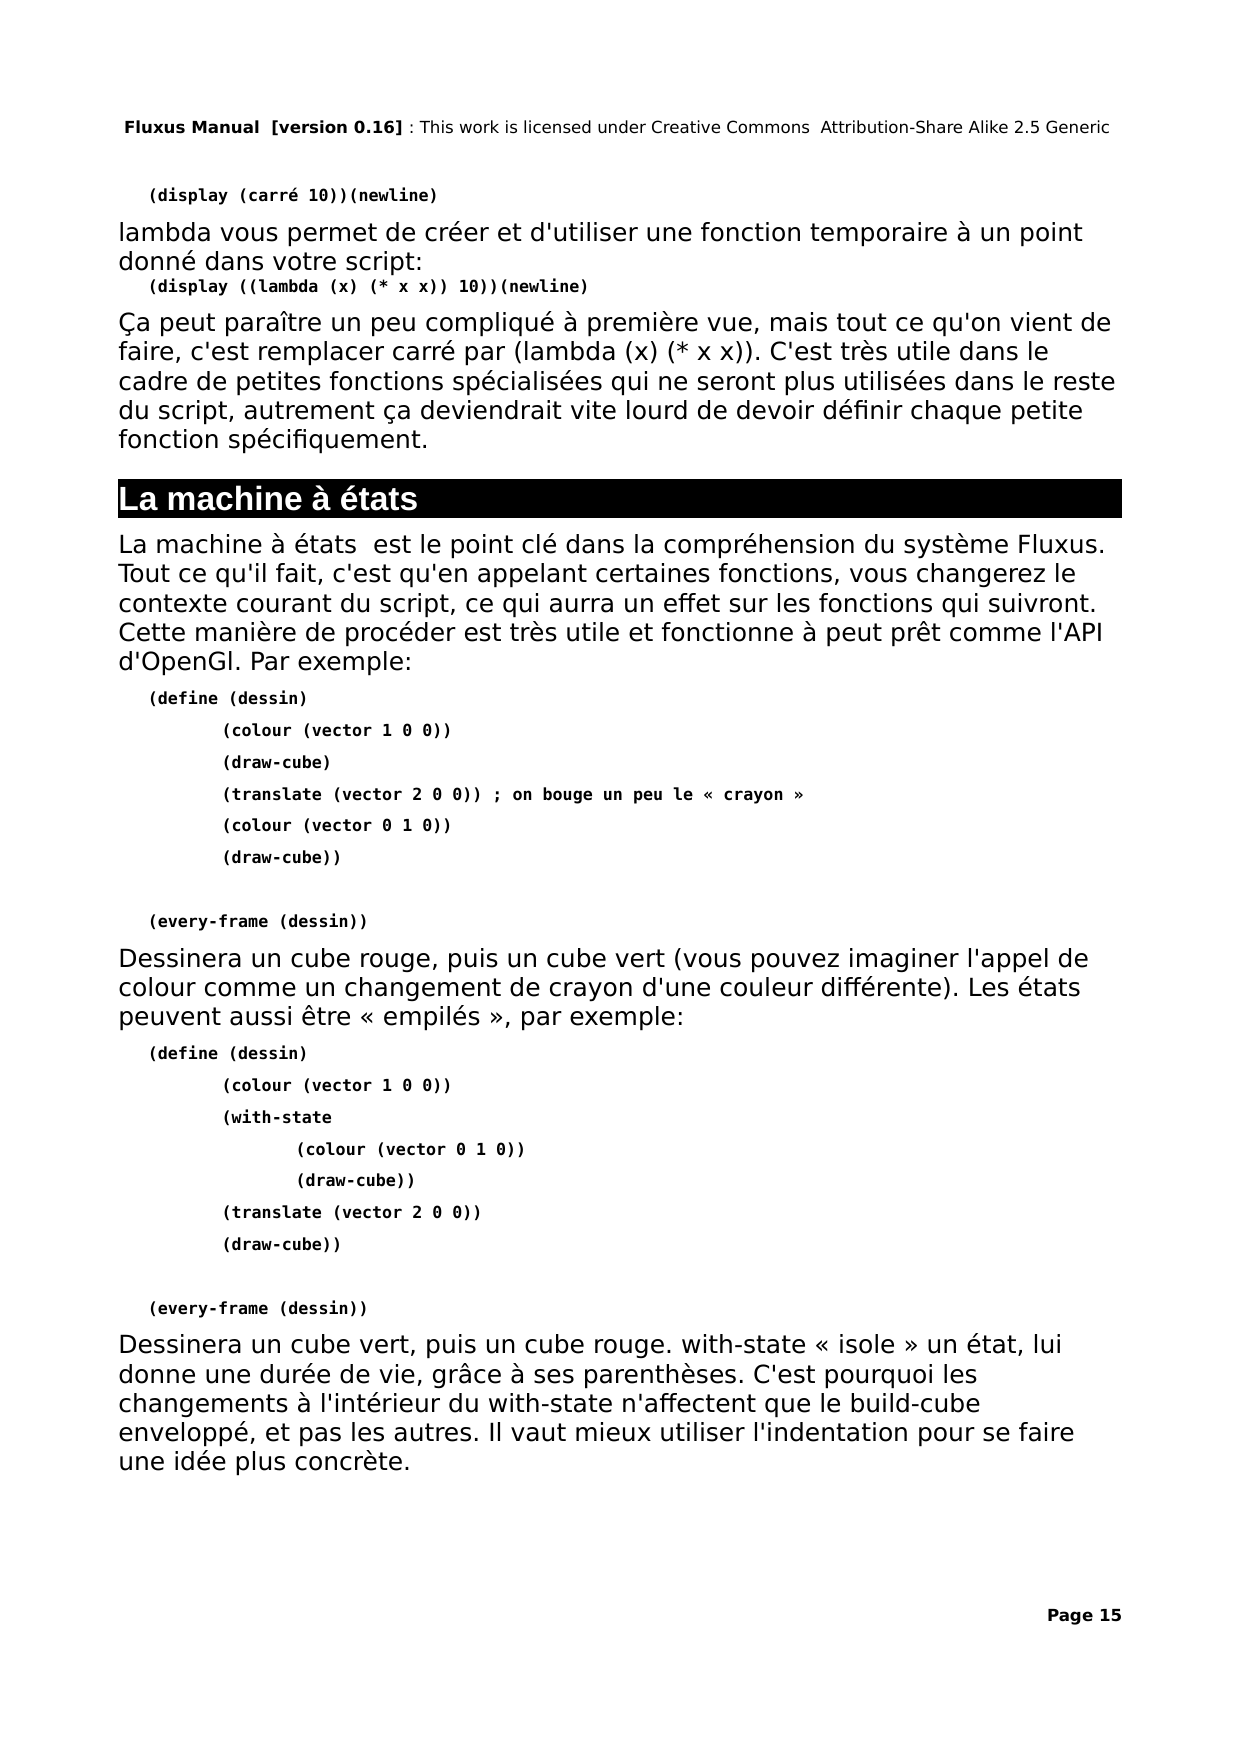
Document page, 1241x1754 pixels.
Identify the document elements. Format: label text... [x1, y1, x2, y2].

text (colour (vector 0 1 0)) [148, 816, 1122, 836]
text (every-frame (dessin)) [148, 912, 1122, 931]
text lambda vous permet de créer et d'utiliser une fonction temporaire à un point donné dans votre script: [118, 218, 1122, 277]
text La machine à états est le point clé dans la compréhension du système Fluxus. Tout ce qu'il fait, c'est qu'en appelant certaines fonctions, vous changerez le contexte courant du script, ce qui aurra un effet sur les fonctions qui suivront. Cette manière de procéder est très utile et fonctionne à peut prêt comme l'API d'OpenGl. Par exemple: [118, 530, 1122, 676]
text (with-state [148, 1107, 1122, 1127]
text (draw-cube) [148, 752, 1122, 772]
text (draw-cube)) [148, 1235, 1122, 1254]
text (colour (vector 1 0 0)) [148, 1076, 1122, 1095]
text Dessinera un cube vert, puis un cube rouge. with-state « isole » un état, lui donne une durée de vie, grâce à ses parenthèses. C'est pourquoi les changements à l'intérieur du with-state n'affectent que le build-cube enveloppé, et pas les autres. Il vaut mieux utiliser l'indentation pour se faire une idée plus concrète. [118, 1331, 1122, 1476]
text (colour (vector 1 0 0)) [148, 721, 1122, 740]
text (display ((lambda (x) (* x x)) 10))(newline) [148, 277, 1122, 296]
text (define (dessin) [148, 689, 1122, 708]
text (display (carré 10))(newline) [148, 186, 1122, 206]
text (draw-cube)) [148, 848, 1122, 867]
text (translate (vector 2 0 0)) [148, 1203, 1122, 1222]
text (every-frame (dessin)) [148, 1299, 1122, 1318]
text (draw-cube)) [148, 1171, 1122, 1191]
subtitle La machine à états [118, 479, 1122, 518]
text Ça peut paraître un peu compliqué à première vue, mais tout ce qu'on vient de faire, c'est remplacer carré par (lambda (x) (* x x)). C'est très utile dans le cadre de petites fonctions spécialisées qui ne seront plus utilisées dans le reste du script, autrement ça deviendrait vite lourd de devoir définir chaque petite fonction spécifiquement. [118, 308, 1122, 454]
text Dessinera un cube rouge, puis un cube vert (vous pouvez imaginer l'appel de colour comme un changement de crayon d'une couleur différente). Les états peuvent aussi être « empilés », par exemple: [118, 944, 1122, 1031]
text (colour (vector 0 1 0)) [148, 1139, 1122, 1159]
text (translate (vector 2 0 0)) ; on bouge un peu le « crayon » [148, 784, 1122, 804]
text (define (dessin) [148, 1044, 1122, 1063]
